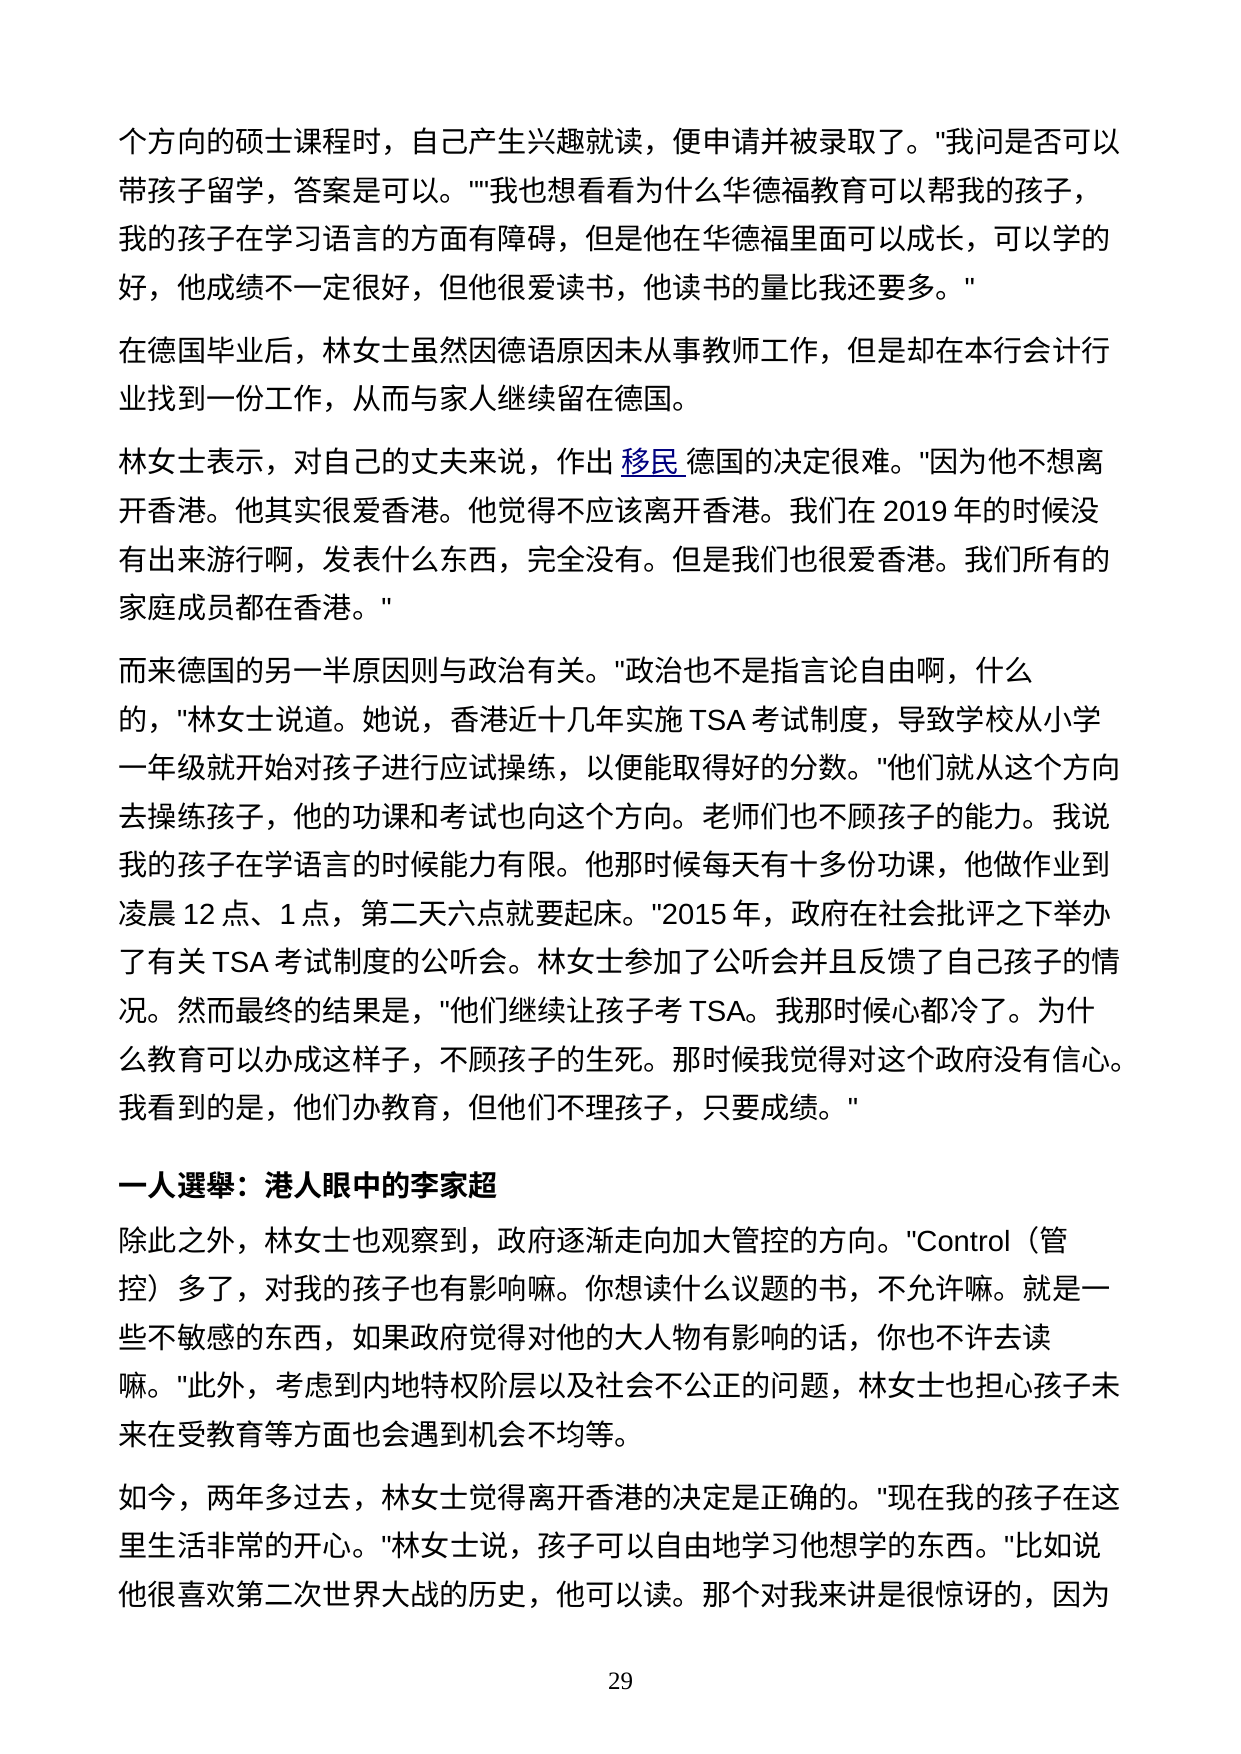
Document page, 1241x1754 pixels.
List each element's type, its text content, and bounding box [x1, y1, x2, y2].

subtitle 一人選舉：港人眼中的李家超 [118, 1162, 1122, 1204]
text 在德国毕业后，林女士虽然因德语原因未从事教师工作，但是却在本行会计行业找到一份工作，从而与家人继续留在德国。 [118, 327, 1122, 418]
text 除此之外，林女士也观察到，政府逐渐走向加大管控的方向。"Control（管控）多了，对我的孩子也有影响嘛。你想读什么议题的书，不允许嘛。就是一些不敏感的东西，如果政府觉得对他的大人物有影响的话，你也不许去读嘛。"此外，考虑到内地特权阶层以及社会不公正的问题，林女士也担心孩子未来在受教育等方面也会遇到机会不均等。 [118, 1217, 1122, 1453]
text 而来德国的另一半原因则与政治有关。"政治也不是指言论自由啊，什么的，"林女士说道。她说，香港近十几年实施TSA考试制度，导致学校从小学一年级就开始对孩子进行应试操练，以便能取得好的分数。"他们就从这个方向去操练孩子，他的功课和考试也向这个方向。老师们也不顾孩子的能力。我说我的孩子在学语言的时候能力有限。他那时候每天有十多份功课，他做作业到凌晨12点、1点，第二天六点就要起床。"2015年，政府在社会批评之下举办了有关TSA考试制度的公听会。林女士参加了公听会并且反馈了自己孩子的情况。然而最终的结果是，"他们继续让孩子考TSA。我那时候心都冷了。为什么教育可以办成这样子，不顾孩子的生死。那时候我觉得对这个政府没有信心。我看到的是，他们办教育，但他们不理孩子，只要成绩。" [118, 648, 1122, 1127]
text 林女士表示，对自己的丈夫来说，作出 移民 德国的决定很难。"因为他不想离开香港。他其实很爱香港。他觉得不应该离开香港。我们在2019年的时候没有出来游行啊，发表什么东西，完全没有。但是我们也很爱香港。我们所有的家庭成员都在香港。" [118, 439, 1122, 627]
text 个方向的硕士课程时，自己产生兴趣就读，便申请并被录取了。"我问是否可以带孩子留学，答案是可以。""我也想看看为什么华德福教育可以帮我的孩子，我的孩子在学习语言的方面有障碍，但是他在华德福里面可以成长，可以学的好，他成绩不一定很好，但他很爱读书，他读书的量比我还要多。" [118, 118, 1122, 306]
text 如今，两年多过去，林女士觉得离开香港的决定是正确的。"现在我的孩子在这里生活非常的开心。"林女士说，孩子可以自由地学习他想学的东西。"比如说他很喜欢第二次世界大战的历史，他可以读。那个对我来讲是很惊讶的，因为 [118, 1474, 1122, 1614]
